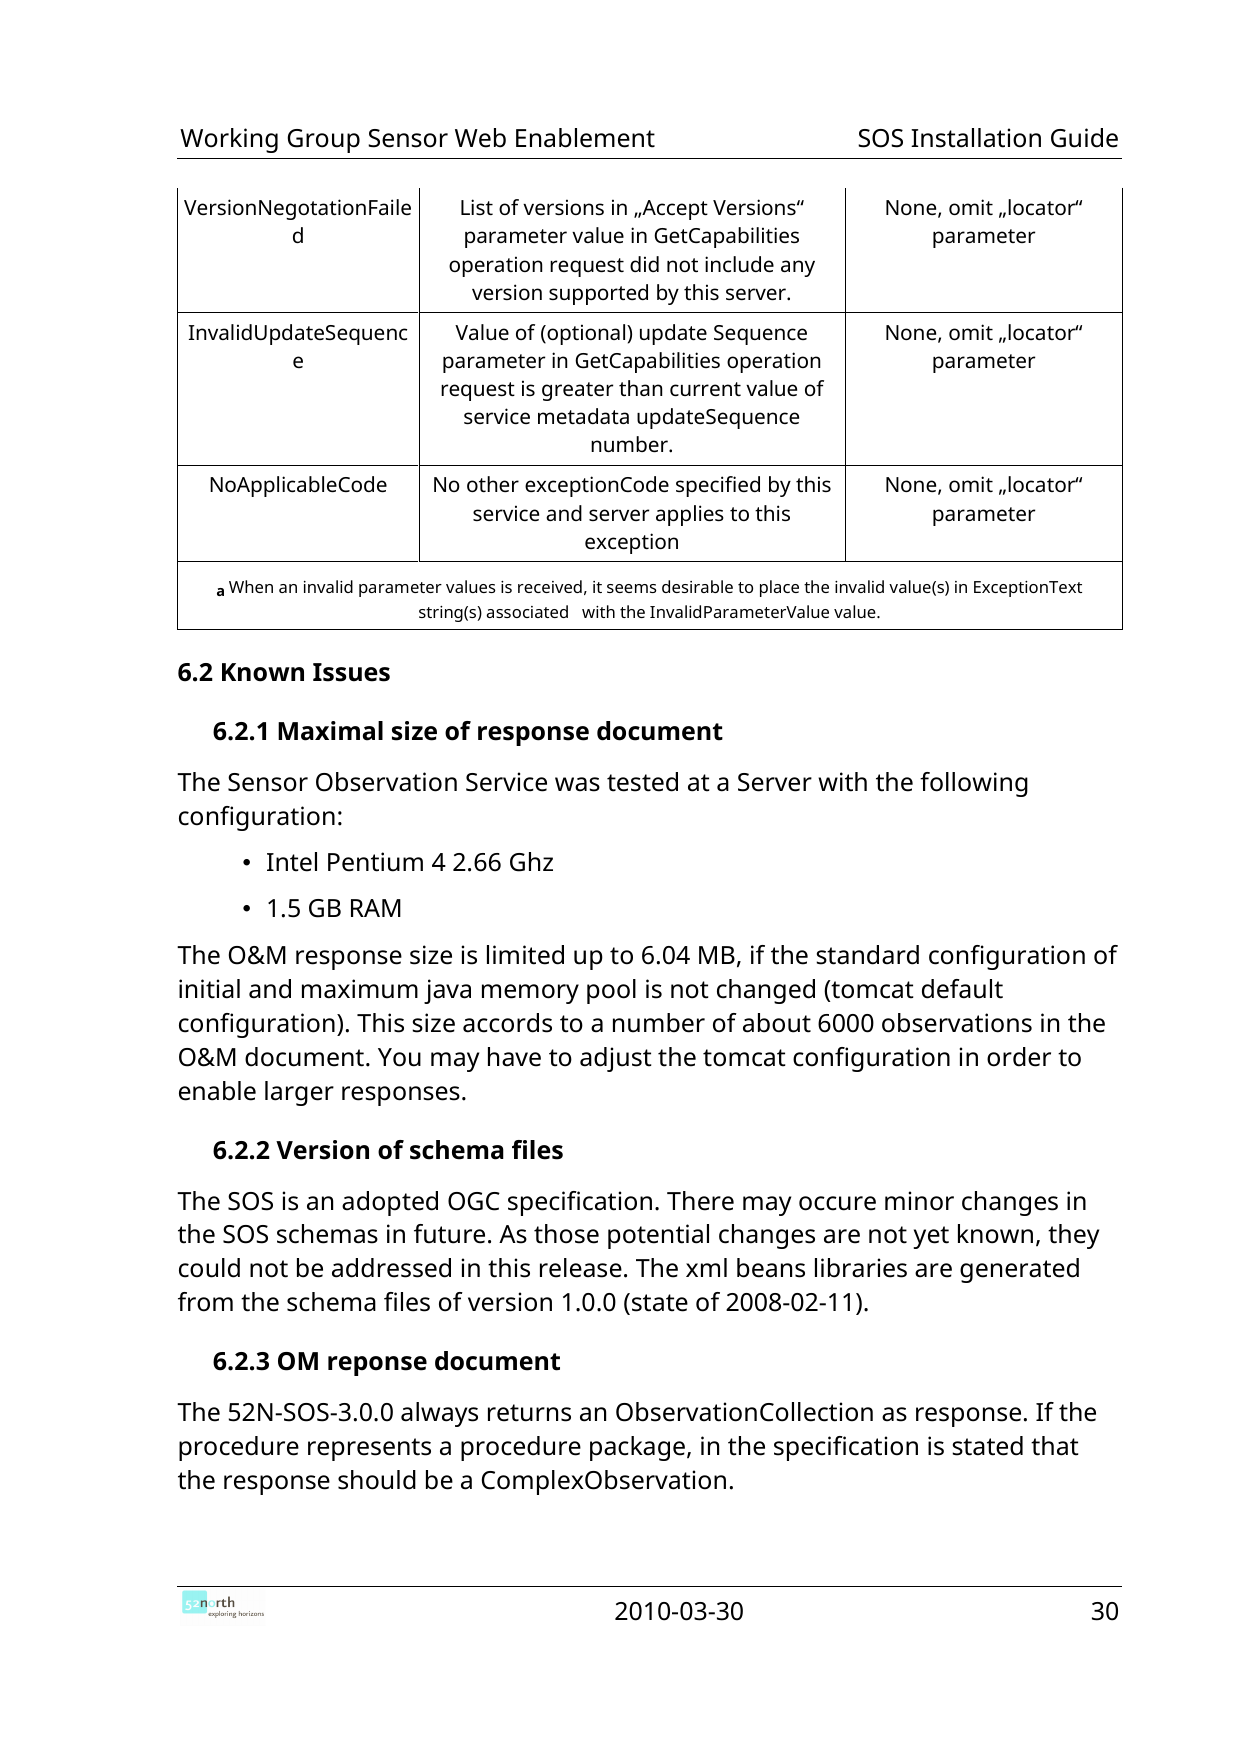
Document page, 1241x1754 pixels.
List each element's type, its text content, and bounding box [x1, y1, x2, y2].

subtitle Maximal size of response document [213, 713, 1122, 747]
table_cell NoApplicableCode [178, 466, 418, 561]
subtitle Version of schema files [213, 1132, 1122, 1166]
picture [180, 1588, 266, 1626]
table_cell List of versions in „Accept Versions“ parameter value in GetCapabilities operation request did not include any version supported by this server. [420, 188, 845, 312]
text The O&M response size is limited up to 6.04 MB, if the standard configuration of initial and maximum java memory pool is not changed (tomcat default configuration). This size accords to a number of about 6000 observations in the O&M document. You may have to adjust the tomcat configuration in order to enable larger responses. [177, 937, 1122, 1107]
list 1.5 GB RAM [242, 891, 1122, 925]
subtitle Known Issues [177, 654, 1122, 688]
list Intel Pentium 4 2.66 Ghz [242, 845, 1122, 879]
subtitle OM reponse document [213, 1344, 1122, 1378]
text The SOS is an adopted OGC specification. There may occure minor changes in the SOS schemas in future. As those potential changes are not yet known, they could not be addressed in this release. The xml beans libraries are generated from the schema files of version 1.0.0 (state of 2008-02-11). [177, 1183, 1122, 1319]
table_cell VersionNegotationFailed [178, 188, 418, 312]
table_cell InvalidUpdateSequence [178, 313, 418, 465]
table_cell a When an invalid parameter values is received, it seems desirable to place the invalid value(s) in ExceptionText string(s) associated with the InvalidParameterValue value. [178, 562, 1122, 629]
text The 52N-SOS-3.0.0 always returns an ObservationCollection as response. If the procedure represents a procedure package, in the specification is stated that the response should be a ComplexObservation. [177, 1395, 1122, 1497]
text The Sensor Observation Service was tested at a Server with the following configuration: [177, 764, 1122, 832]
table_cell No other exceptionCode specified by this service and server applies to this exception [420, 466, 845, 561]
table_cell None, omit „locator“ parameter [846, 313, 1122, 465]
table_cell None, omit „locator“ parameter [846, 466, 1122, 561]
table_cell None, omit „locator“ parameter [846, 188, 1122, 312]
table_cell Value of (optional) update Sequence parameter in GetCapabilities operation request is greater than current value of service metadata updateSequence number. [420, 313, 845, 465]
